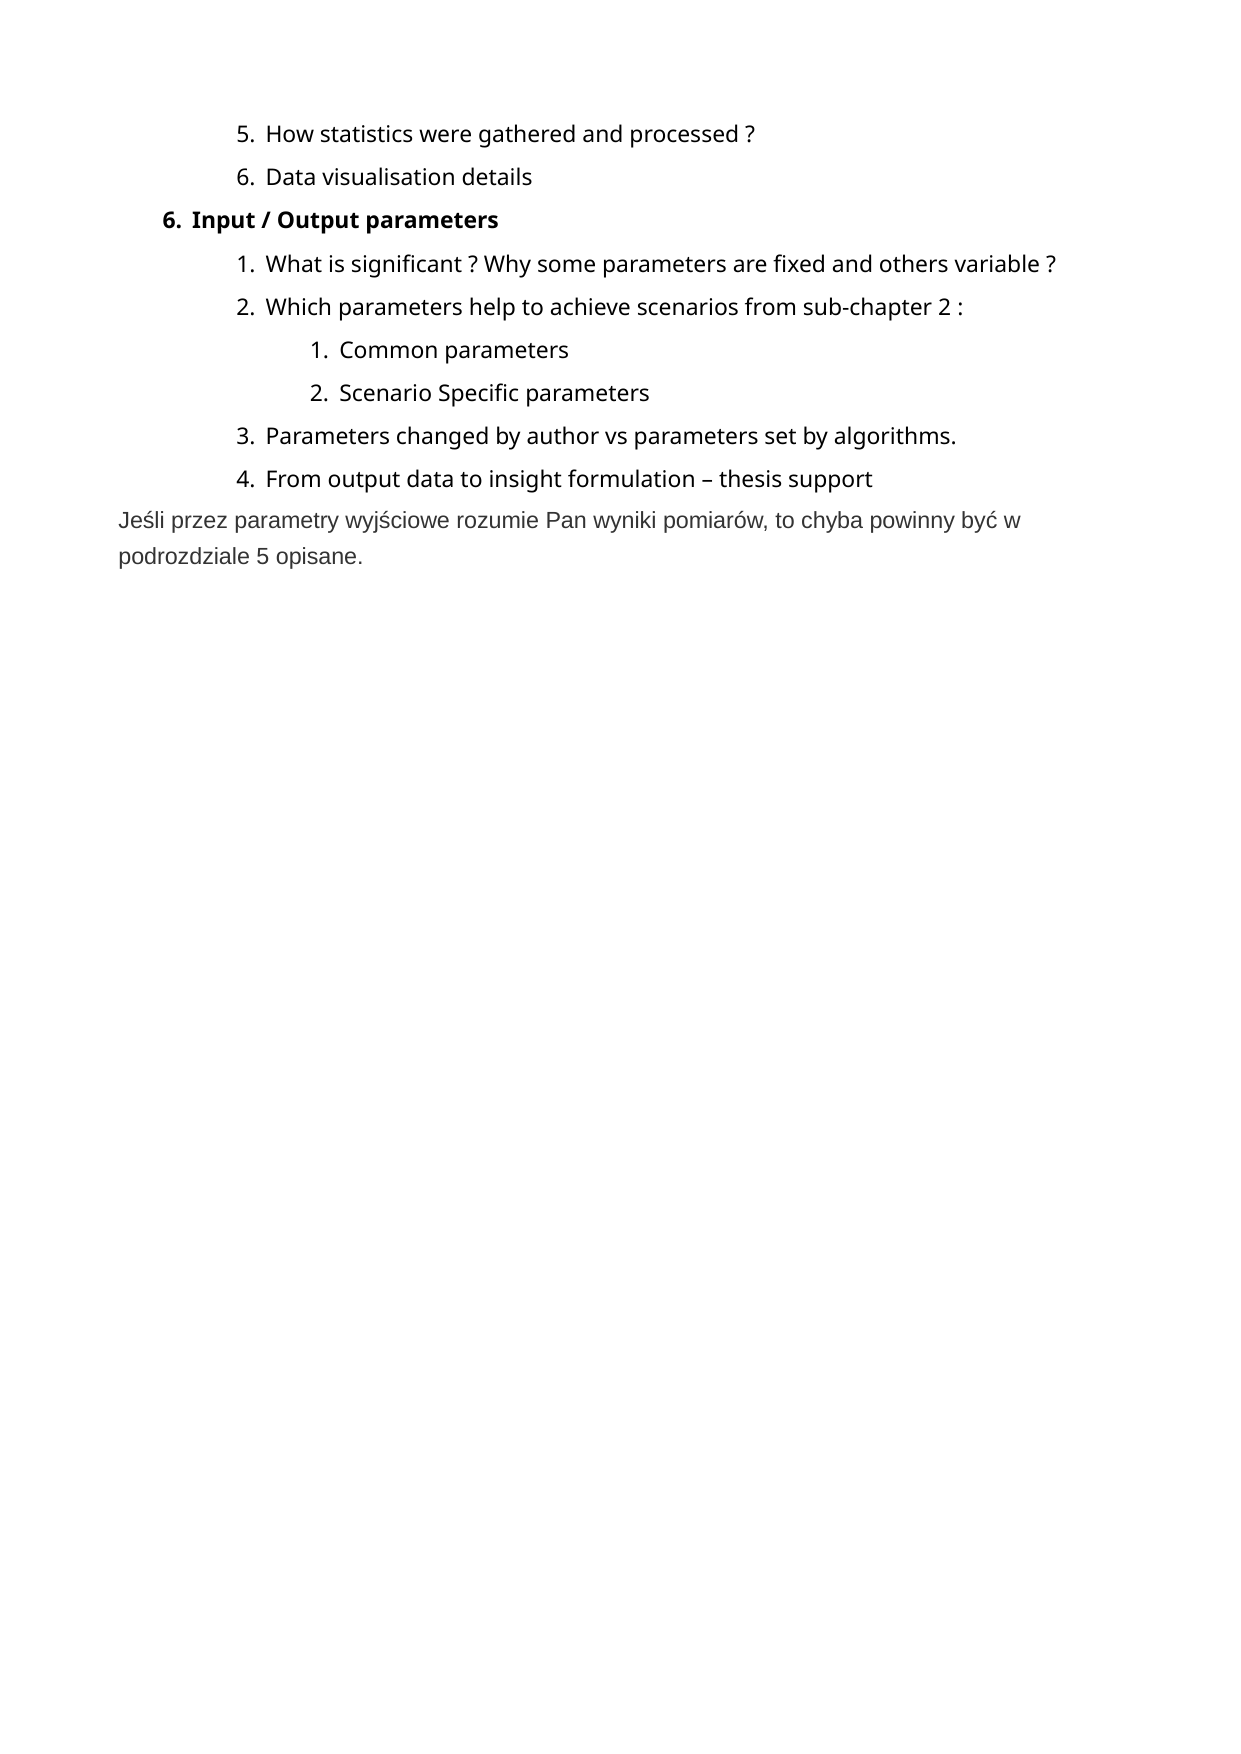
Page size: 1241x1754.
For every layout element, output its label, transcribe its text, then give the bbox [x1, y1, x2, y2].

list Which parameters help to achieve scenarios from sub-chapter 2 : [236, 291, 1122, 322]
list Parameters changed by author vs parameters set by algorithms. [236, 420, 1122, 451]
list Input / Output parameters [162, 204, 1122, 236]
list From output data to insight formulation – thesis support [236, 463, 1122, 494]
list What is significant ? Why some parameters are fixed and others variable ? [236, 247, 1122, 279]
list How statistics were gathered and processed ? [236, 118, 1122, 149]
list Scenario Specific parameters [309, 377, 1122, 408]
list Data visualisation details [236, 161, 1122, 192]
text Jeśli przez parametry wyjściowe rozumie Pan wyniki pomiarów, to chyba powinny być w podrozdziale 5 opisane. [118, 506, 1122, 570]
list Common parameters [309, 334, 1122, 365]
